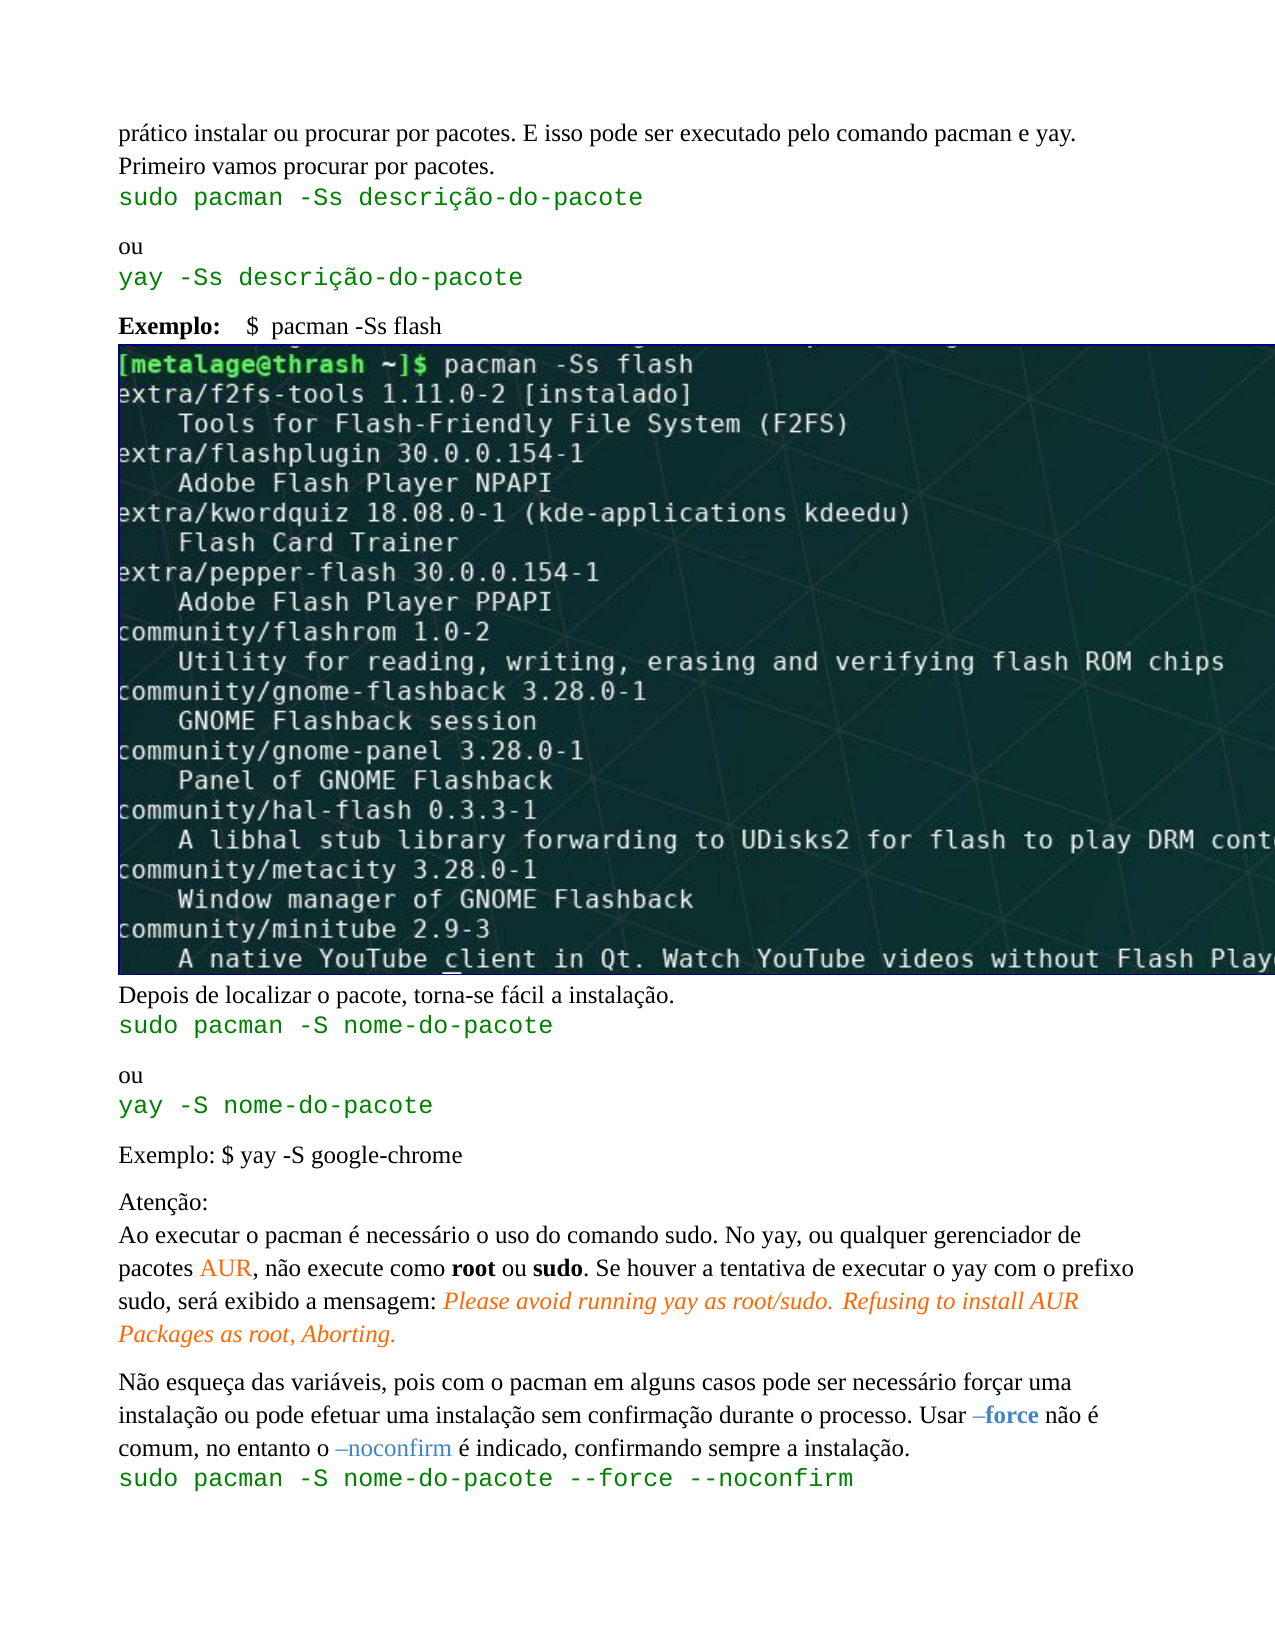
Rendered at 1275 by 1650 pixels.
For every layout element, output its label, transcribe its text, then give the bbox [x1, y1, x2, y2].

picture [120, 346, 1275, 974]
text Atenção: Ao executar o pacman é necessário o uso do comando sudo. No yay, ou qualquer gerenciador de pacotes AUR, não execute como root ou sudo. Se houver a tentativa de executar o yay com o prefixo sudo, será exibido a mensagem: Please avoid running yay as root/sudo. Refusing to install AUR Packages as root, Aborting. [118, 1187, 1157, 1348]
text Exemplo: $ pacman -Ss flash [118, 311, 1157, 344]
text ou yay -Ss descrição-do-pacote [118, 231, 1157, 292]
text ou yay -S nome-do-pacote [118, 1060, 1157, 1121]
text Exemplo: $ yay -S google-chrome [118, 1140, 1157, 1168]
text Não esqueça das variáveis, pois com o pacman em alguns casos pode ser necessário forçar uma instalação ou pode efetuar uma instalação sem confirmação durante o processo. Usar –force não é comum, no entanto o –noconfirm é indicado, confirmando sempre a instalação. sudo pacman -S nome-do-pacote --force --noconfirm [118, 1367, 1157, 1494]
text Depois de localizar o pacote, torna-se fácil a instalação. sudo pacman -S nome-do-pacote [118, 975, 1157, 1041]
text prático instalar ou procurar por pacotes. E isso pode ser executado pelo comando pacman e yay. Primeiro vamos procurar por pacotes. sudo pacman -Ss descrição-do-pacote [118, 118, 1157, 212]
